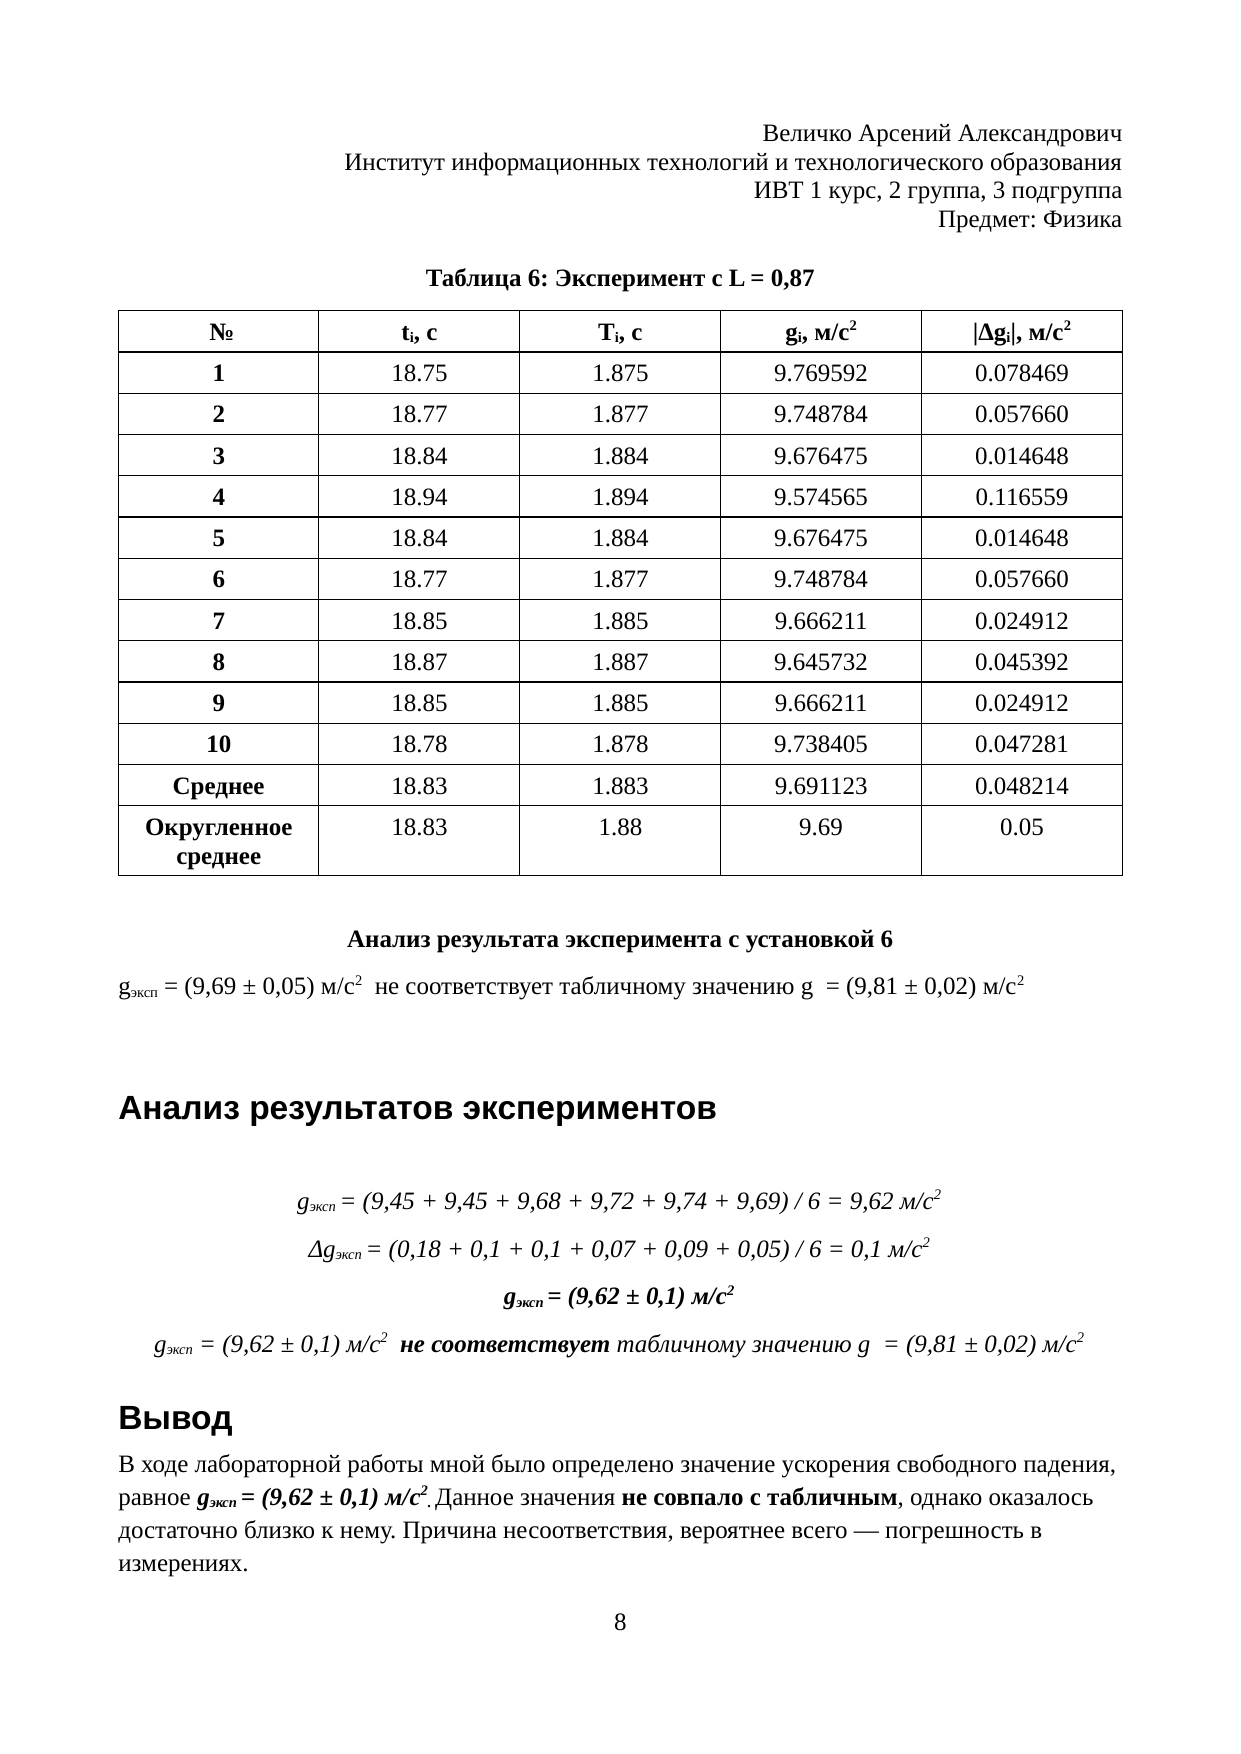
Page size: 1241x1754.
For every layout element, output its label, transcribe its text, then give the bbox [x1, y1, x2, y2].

text Δgэксп = (0,18 + 0,1 + 0,1 + 0,07 + 0,09 + 0,05) / 6 = 0,1 м/с2 [118, 1234, 1122, 1263]
text Анализ результата эксперимента с установкой 6 [118, 924, 1122, 953]
table_cell 0,024912 [922, 683, 1122, 723]
table_cell 18,78 [319, 724, 519, 764]
table_cell 18,84 [319, 435, 519, 475]
text gэксп = (9,62 ± 0,1) м/с2 не соответствует табличному значению g = (9,81 ± 0,02) м/с2 [118, 1329, 1122, 1358]
table_cell 9,645732 [721, 641, 921, 681]
table_cell 9,748784 [721, 394, 921, 434]
table_cell 0,057660 [922, 394, 1122, 434]
text gэксп = (9,45 + 9,45 + 9,68 + 9,72 + 9,74 + 9,69) / 6 = 9,62 м/с2 [118, 1186, 1122, 1215]
table_cell 9,574565 [721, 476, 921, 516]
table_cell 1,884 [520, 518, 720, 558]
text В ходе лабораторной работы мной было определено значение ускорения свободного падения, равное gэксп = (9,62 ± 0,1) м/с2. Данное значения не совпало с табличным, однако оказалось достаточно близко к нему. Причина несоответствия, вероятнее всего — погрешность в измерениях. [118, 1449, 1122, 1576]
table_header gi, м/с2 [721, 311, 921, 351]
text gэксп = (9,62 ± 0,1) м/с2 [118, 1281, 1122, 1310]
table_cell 1,877 [520, 394, 720, 434]
table_cell Округленное среднее [119, 806, 318, 875]
table_cell 0,057660 [922, 559, 1122, 599]
table_cell 6 [119, 559, 318, 599]
table_cell 9,666211 [721, 600, 921, 640]
table_cell 18,75 [319, 353, 519, 393]
table_cell 10 [119, 724, 318, 764]
table_cell 0,048214 [922, 765, 1122, 805]
table_cell 1,883 [520, 765, 720, 805]
subtitle Вывод [118, 1397, 1122, 1436]
table_cell 0,05 [922, 806, 1122, 875]
table_cell 18,83 [319, 765, 519, 805]
text Таблица 6: Эксперимент с L = 0,87 [118, 263, 1122, 291]
table_cell 18,83 [319, 806, 519, 875]
subtitle Анализ результатов экспериментов [118, 1087, 1122, 1126]
table_cell 0,024912 [922, 600, 1122, 640]
table_cell Среднее [119, 765, 318, 805]
table_cell 9 [119, 683, 318, 723]
table_cell 1,88 [520, 806, 720, 875]
table_cell 9,69 [721, 806, 921, 875]
table_cell 1,894 [520, 476, 720, 516]
table_cell 1,885 [520, 683, 720, 723]
table_cell 0,014648 [922, 435, 1122, 475]
table_cell 18,85 [319, 683, 519, 723]
table_cell 4 [119, 476, 318, 516]
table_cell 18,94 [319, 476, 519, 516]
table_cell 9,748784 [721, 559, 921, 599]
table_cell 9,666211 [721, 683, 921, 723]
table_cell 0,014648 [922, 518, 1122, 558]
table_cell 18,77 [319, 559, 519, 599]
table_cell 1,877 [520, 559, 720, 599]
table_cell 0,116559 [922, 476, 1122, 516]
table_cell 9,769592 [721, 353, 921, 393]
table_header ti, с [319, 311, 519, 351]
table_header Ti, с [520, 311, 720, 351]
table_cell 1,885 [520, 600, 720, 640]
table_cell 9,676475 [721, 518, 921, 558]
table_cell 2 [119, 394, 318, 434]
table_cell 9,691123 [721, 765, 921, 805]
table_cell 1,878 [520, 724, 720, 764]
table_cell 18,77 [319, 394, 519, 434]
table_cell 5 [119, 518, 318, 558]
table_cell 18,84 [319, 518, 519, 558]
text gэксп = (9,69 ± 0,05) м/с2 не соответствует табличному значению g = (9,81 ± 0,02) м/с2 [118, 971, 1122, 1000]
table_cell 0,045392 [922, 641, 1122, 681]
table_cell 9,738405 [721, 724, 921, 764]
table_cell 1 [119, 353, 318, 393]
table_cell 1,884 [520, 435, 720, 475]
table_cell 3 [119, 435, 318, 475]
table_header |Δgi|, м/с2 [922, 311, 1122, 351]
table_cell 9,676475 [721, 435, 921, 475]
table_cell 0,078469 [922, 353, 1122, 393]
table_cell 18,85 [319, 600, 519, 640]
table_cell 8 [119, 641, 318, 681]
table_cell 7 [119, 600, 318, 640]
table_cell 1,875 [520, 353, 720, 393]
table_cell 0,047281 [922, 724, 1122, 764]
table_header № [119, 311, 318, 351]
table_cell 1,887 [520, 641, 720, 681]
table_cell 18,87 [319, 641, 519, 681]
